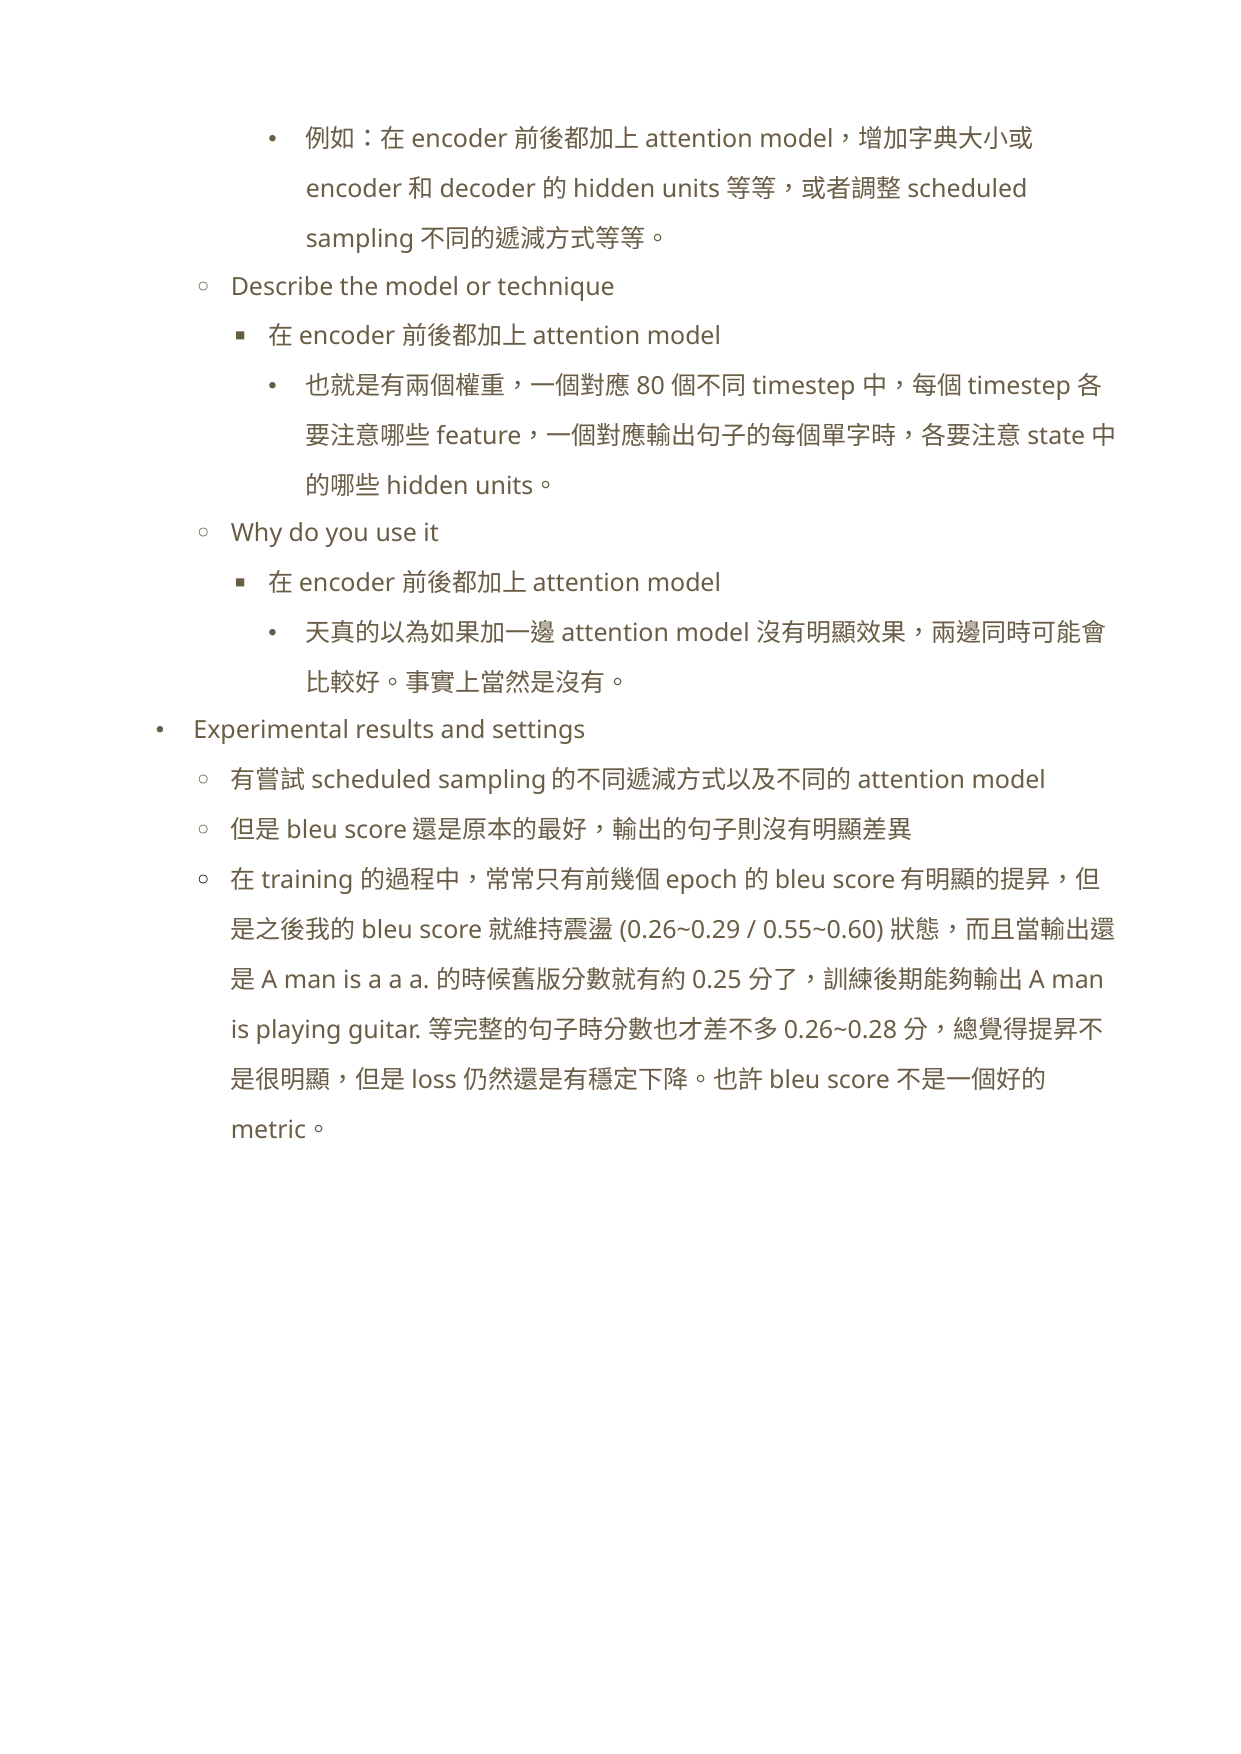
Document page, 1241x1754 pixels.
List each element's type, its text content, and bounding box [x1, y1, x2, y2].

list 天真的以為如果加一邊 attention model 沒有明顯效果，兩邊同時可能會比較好。事實上當然是沒有。 [268, 612, 1122, 698]
list Describe the model or technique [193, 268, 1122, 302]
list Experimental results and settings [156, 712, 1122, 746]
list 在 encoder 前後都加上 attention model [231, 562, 1122, 598]
list 有嘗試 scheduled sampling的不同遞減方式以及不同的 attention model [193, 759, 1122, 795]
list 在 encoder 前後都加上 attention model [231, 315, 1122, 351]
list Why do you use it [193, 515, 1122, 549]
list 例如：在 encoder 前後都加上 attention model，增加字典大小或 encoder 和 decoder 的 hidden units 等等，或者調整 scheduled sampling 不同的遞減方式等等。 [268, 118, 1122, 254]
list 但是 bleu score還是原本的最好，輸出的句子則沒有明顯差異 [193, 809, 1122, 845]
list 在 training 的過程中，常常只有前幾個 epoch 的 bleu score有明顯的提昇，但是之後我的 bleu score 就維持震盪 (0.26~0.29 / 0.55~0.60) 狀態，而且當輸出還是 A man is a a a. 的時候舊版分數就有約 0.25 分了，訓練後期能夠輸出 A man is playing guitar. 等完整的句子時分數也才差不多 0.26~0.28 分，總覺得提昇不是很明顯，但是 loss 仍然還是有穩定下降。也許 bleu score 不是一個好的 metric。 [193, 859, 1122, 1145]
list 也就是有兩個權重，一個對應 80 個不同 timestep 中，每個 timestep 各要注意哪些 feature，一個對應輸出句子的每個單字時，各要注意 state 中的哪些 hidden units。 [268, 365, 1122, 501]
